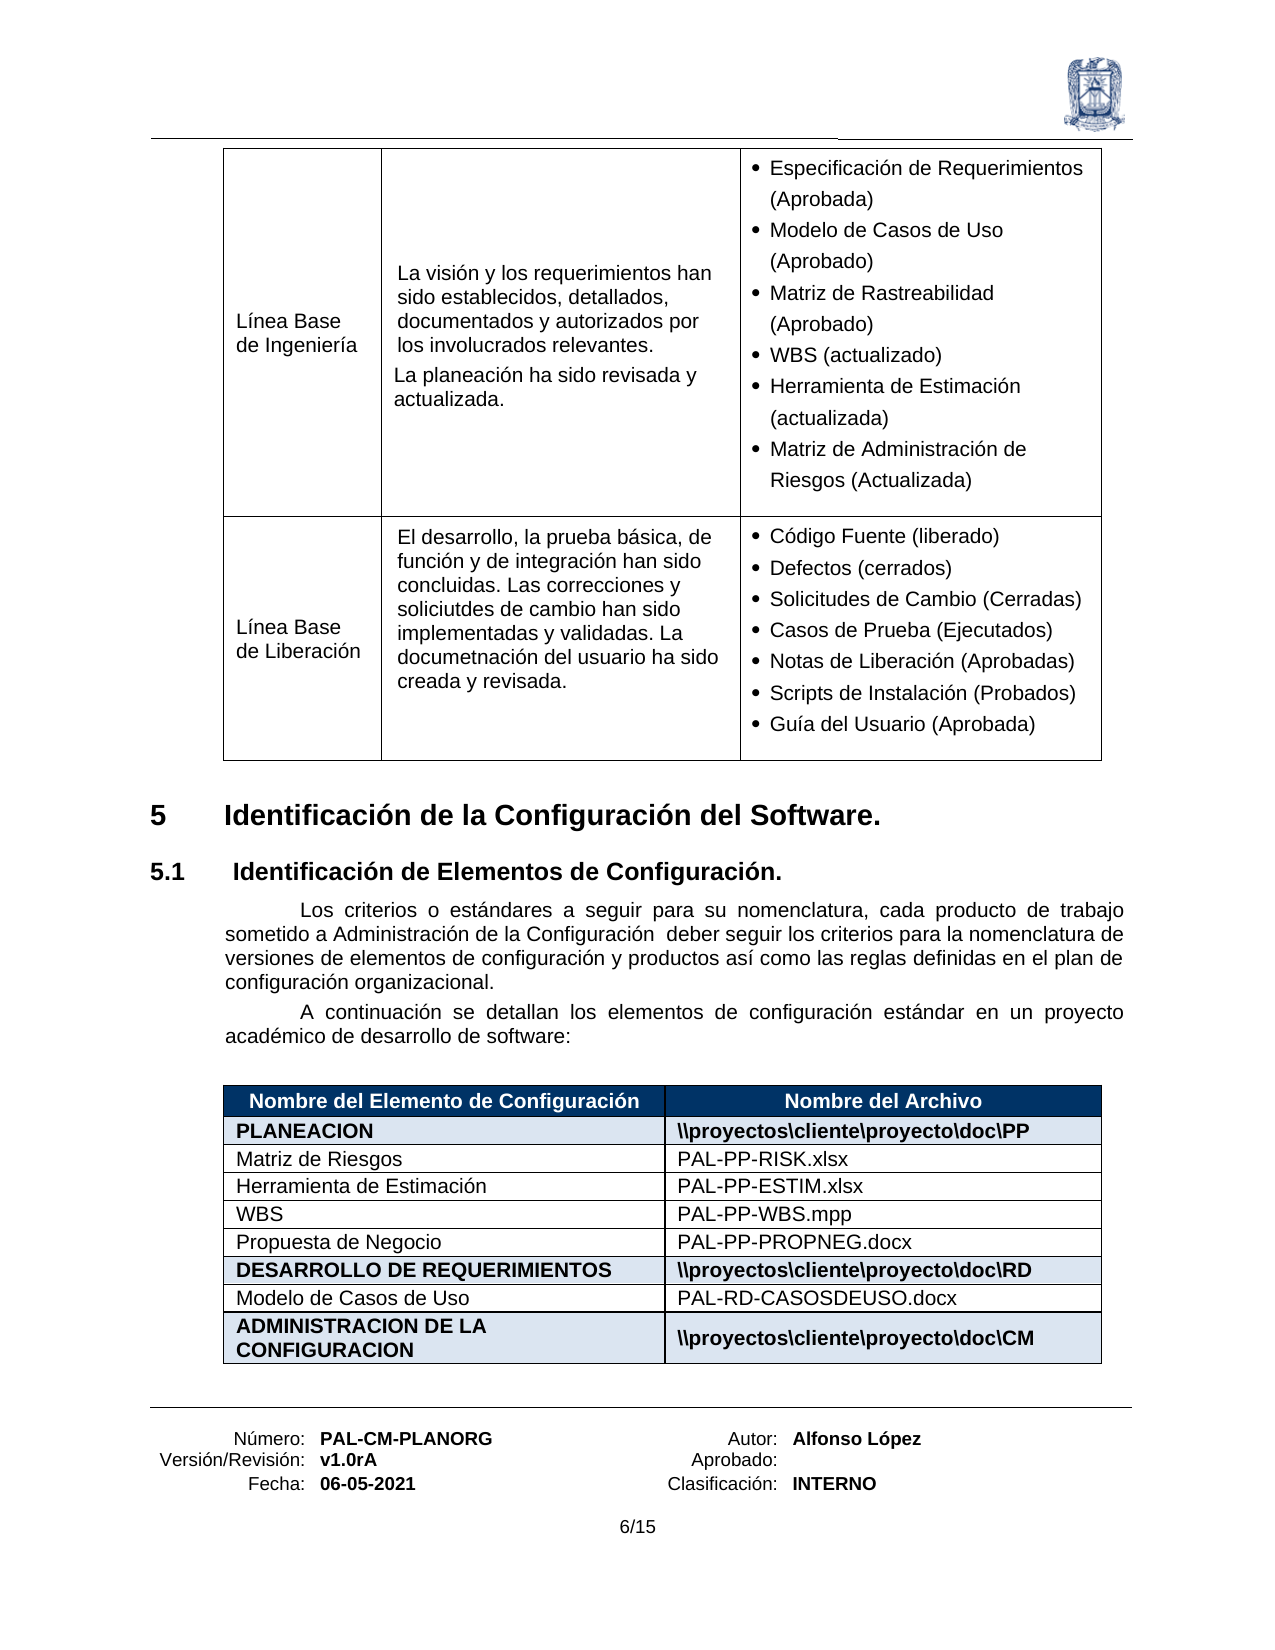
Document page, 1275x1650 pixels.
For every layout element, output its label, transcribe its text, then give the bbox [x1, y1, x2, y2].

table_cell WBS [224, 1201, 664, 1228]
table_cell Código Fuente (liberado) Defectos (cerrados) Solicitudes de Cambio (Cerradas) Casos de Prueba (Ejecutados) Notas de Liberación (Aprobadas) Scripts de Instalación (Probados) Guía del Usuario (Aprobada) [741, 517, 1101, 760]
text Los criterios o estándares a seguir para su nomenclatura, cada producto de trabajo sometido a Administración de la Configuración deber seguir los criterios para la nomenclatura de versiones de elementos de configuración y productos así como las reglas definidas en el plan de configuración organizacional. [225, 898, 1125, 994]
table_cell \\proyectos\cliente\proyecto\doc\RD [666, 1257, 1101, 1283]
table_cell Modelo de Casos de Uso [224, 1285, 664, 1311]
table_header Nombre del Elemento de Configuración [224, 1086, 664, 1116]
table_cell El desarrollo, la prueba básica, de función y de integración han sido concluidas. Las correcciones y soliciutdes de cambio han sido implementadas y validadas. La documetnación del usuario ha sido creada y revisada. [382, 517, 740, 760]
subtitle Identificación de Elementos de Configuración. [150, 857, 1125, 886]
table_cell Matriz de Riesgos [224, 1145, 664, 1172]
table_cell PAL-PP-WBS.mpp [666, 1201, 1101, 1228]
table_cell PLANEACION [224, 1117, 664, 1144]
table_cell Propuesta de Negocio [224, 1229, 664, 1256]
table_cell PAL-PP-ESTIM.xlsx [666, 1173, 1101, 1200]
table_cell PAL-PP-RISK.xlsx [666, 1145, 1101, 1172]
table_cell DESARROLLO DE REQUERIMIENTOS [224, 1257, 664, 1283]
table_cell PAL-PP-PROPNEG.docx [666, 1229, 1101, 1256]
picture [1064, 57, 1125, 132]
table_cell Línea Base de Ingeniería [224, 149, 381, 516]
table_cell \\proyectos\cliente\proyecto\doc\CM [666, 1313, 1101, 1363]
table_cell Línea Base de Liberación [224, 517, 381, 760]
table_cell \\proyectos\cliente\proyecto\doc\PP [666, 1117, 1101, 1144]
table_cell La visión y los requerimientos han sido establecidos, detallados, documentados y autorizados por los involucrados relevantes. La planeación ha sido revisada y actualizada. [382, 149, 740, 516]
table_cell Especificación de Requerimientos (Aprobada) Modelo de Casos de Uso (Aprobado) Matriz de Rastreabilidad (Aprobado) WBS (actualizado) Herramienta de Estimación (actualizada) Matriz de Administración de Riesgos (Actualizada) [741, 149, 1101, 516]
table_cell PAL-RD-CASOSDEUSO.docx [666, 1285, 1101, 1311]
table_cell ADMINISTRACION DE LA CONFIGURACION [224, 1313, 664, 1363]
subtitle Identificación de la Configuración del Software. [150, 798, 1125, 832]
text A continuación se detallan los elementos de configuración estándar en un proyecto académico de desarrollo de software: [225, 1000, 1125, 1048]
table_cell Herramienta de Estimación [224, 1173, 664, 1200]
table_header Nombre del Archivo [666, 1086, 1101, 1116]
